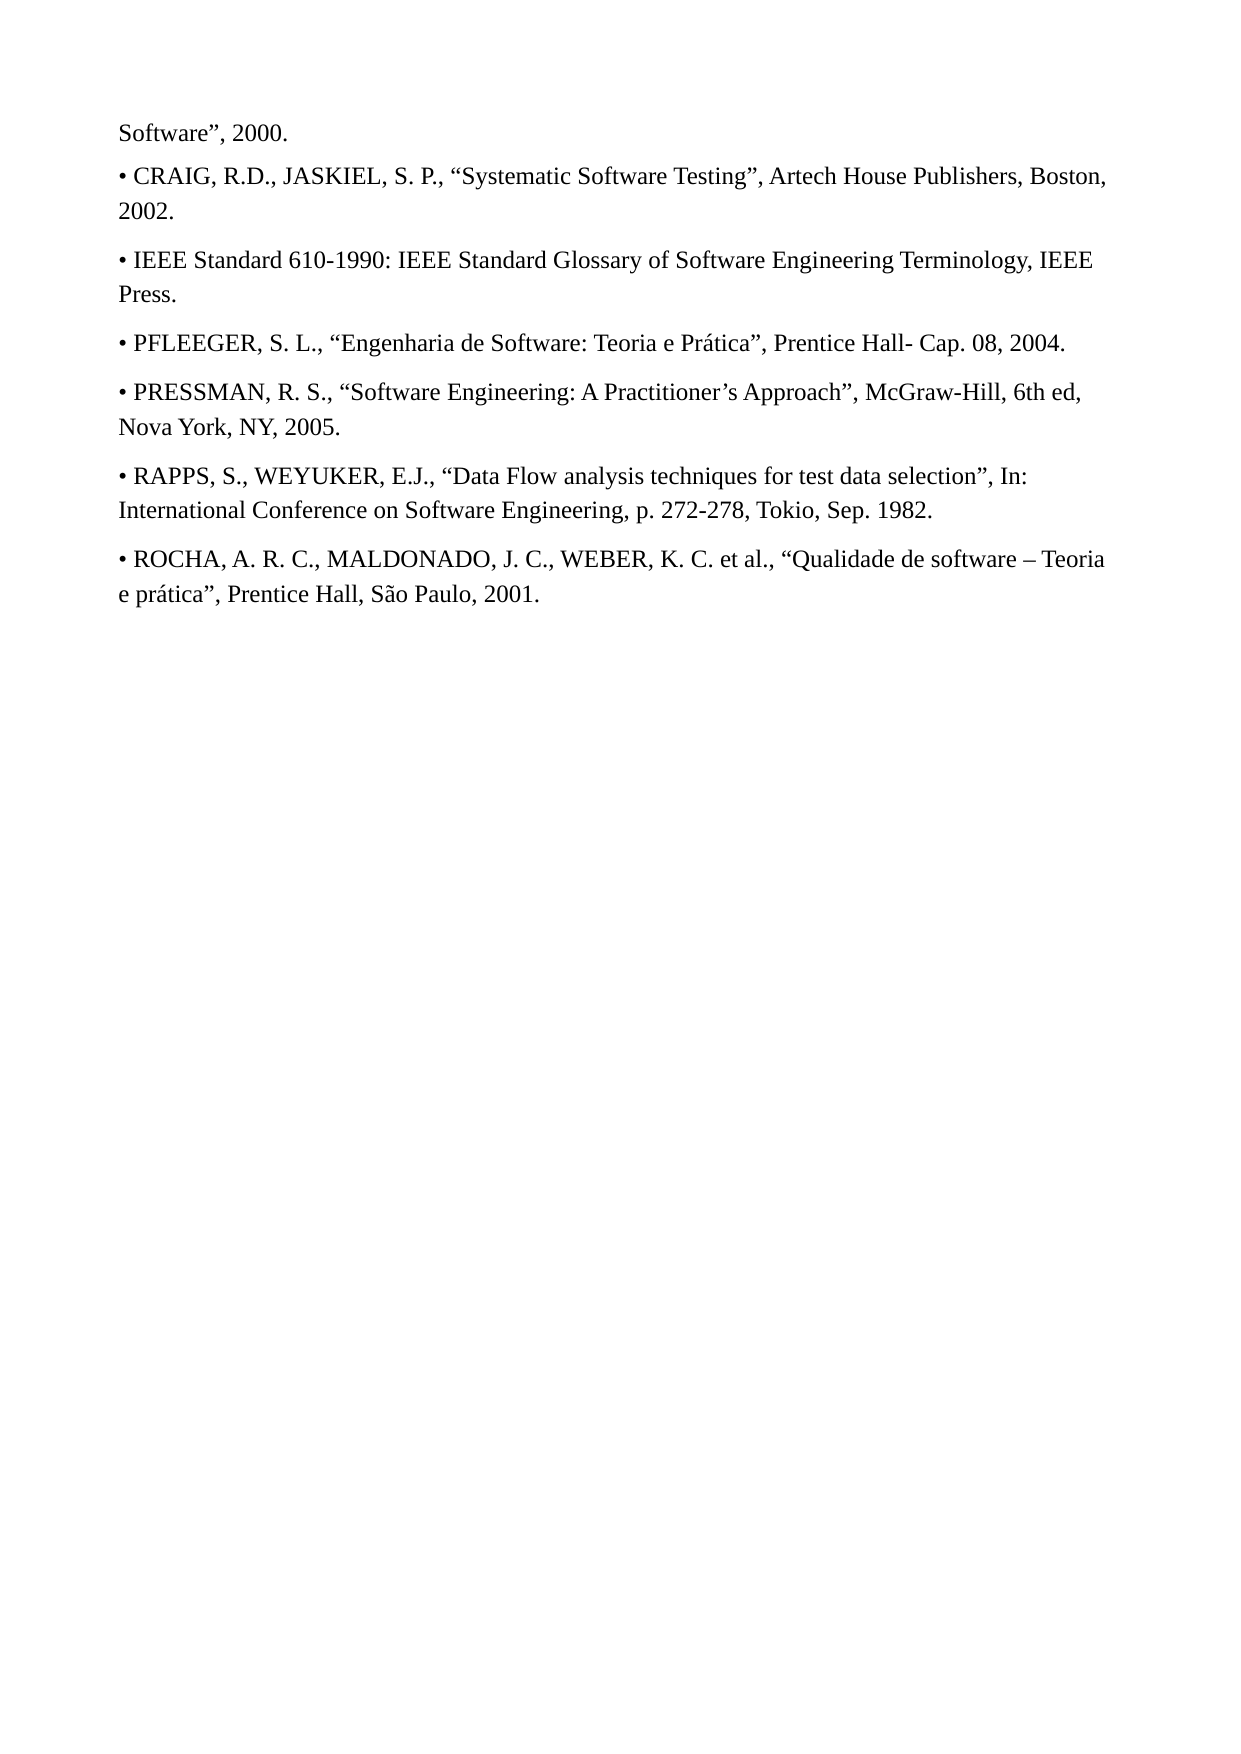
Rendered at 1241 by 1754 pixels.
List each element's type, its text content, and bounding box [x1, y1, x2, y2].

text • PFLEEGER, S. L., “Engenharia de Software: Teoria e Prática”, Prentice Hall- Cap. 08, 2004. [118, 328, 1122, 357]
text • RAPPS, S., WEYUKER, E.J., “Data Flow analysis techniques for test data selection”, In: International Conference on Software Engineering, p. 272-278, Tokio, Sep. 1982. [118, 461, 1122, 524]
list Software”, 2000. [118, 118, 1122, 147]
text • PRESSMAN, R. S., “Software Engineering: A Practitioner’s Approach”, McGraw-Hill, 6th ed, Nova York, NY, 2005. [118, 377, 1122, 441]
text • ROCHA, A. R. C., MALDONADO, J. C., WEBER, K. C. et al., “Qualidade de software – Teoria e prática”, Prentice Hall, São Paulo, 2001. [118, 544, 1122, 608]
text • CRAIG, R.D., JASKIEL, S. P., “Systematic Software Testing”, Artech House Publishers, Boston, 2002. [118, 161, 1122, 224]
text • IEEE Standard 610-1990: IEEE Standard Glossary of Software Engineering Terminology, IEEE Press. [118, 245, 1122, 308]
